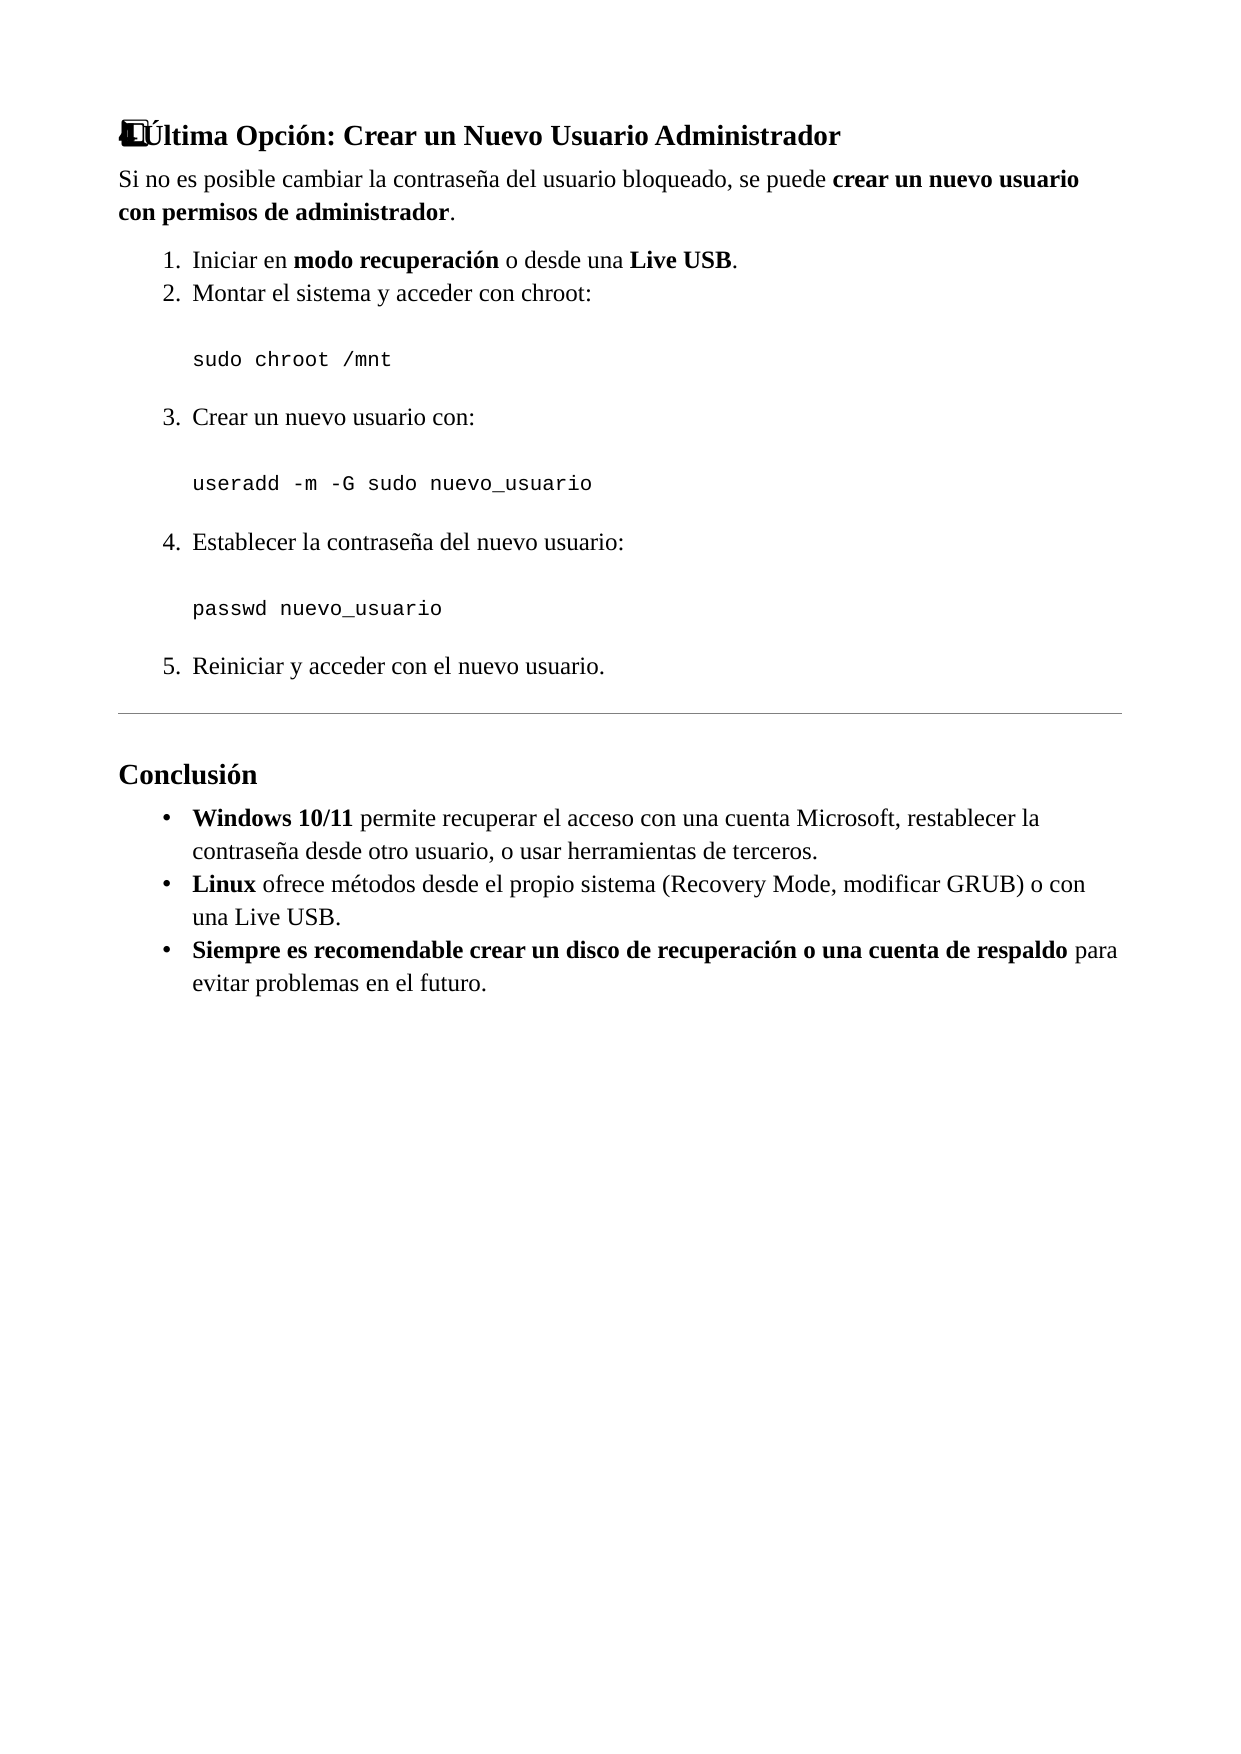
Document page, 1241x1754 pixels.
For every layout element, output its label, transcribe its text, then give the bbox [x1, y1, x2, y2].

list Montar el sistema y acceder con chroot: [162, 278, 1122, 307]
list Crear un nuevo usuario con: [162, 402, 1122, 431]
subtitle 4️⃣ Última Opción: Crear un Nuevo Usuario Administrador [118, 118, 1122, 152]
list Siempre es recomendable crear un disco de recuperación o una cuenta de respaldo para evitar problemas en el futuro. [162, 936, 1122, 997]
list passwd nuevo_usuario [162, 598, 1122, 621]
list Linux ofrece métodos desde el propio sistema (Recovery Mode, modificar GRUB) o con una Live USB. [162, 869, 1122, 931]
subtitle Conclusión [118, 757, 1122, 791]
list Reiniciar y acceder con el nuevo usuario. [162, 651, 1122, 680]
list useradd -m -G sudo nuevo_usuario [162, 473, 1122, 497]
list Iniciar en modo recuperación o desde una Live USB. [162, 245, 1122, 273]
text Si no es posible cambiar la contraseña del usuario bloqueado, se puede crear un nuevo usuario con permisos de administrador. [118, 164, 1122, 226]
list Windows 10/11 permite recuperar el acceso con una cuenta Microsoft, restablecer la contraseña desde otro usuario, o usar herramientas de terceros. [162, 803, 1122, 865]
list sudo chroot /mnt [162, 349, 1122, 373]
list Establecer la contraseña del nuevo usuario: [162, 527, 1122, 555]
